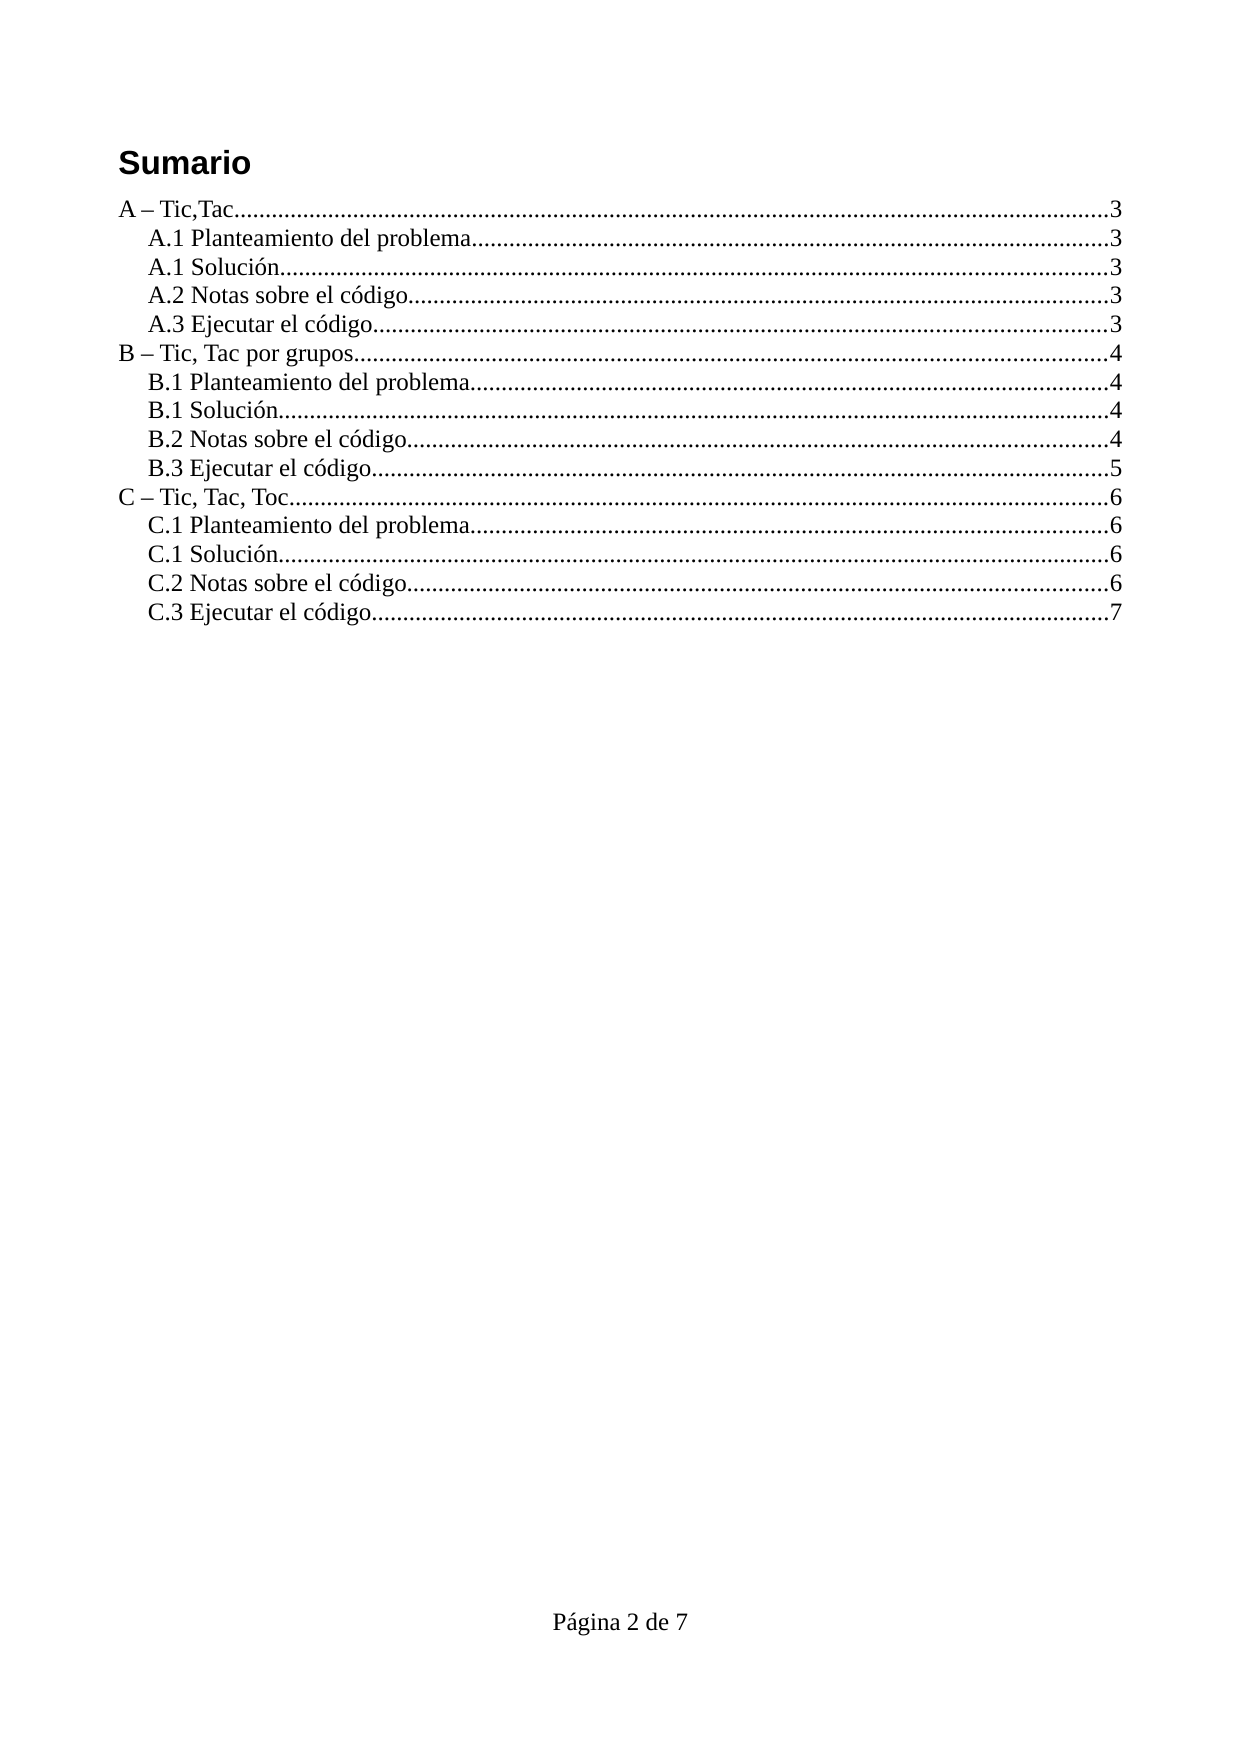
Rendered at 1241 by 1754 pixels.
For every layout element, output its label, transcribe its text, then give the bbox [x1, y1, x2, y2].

text B – Tic, Tac por grupos 4 [118, 338, 1122, 367]
text A.3 Ejecutar el código 3 [148, 309, 1122, 338]
text B.3 Ejecutar el código 5 [148, 453, 1122, 482]
text C.1 Planteamiento del problema 6 [148, 510, 1122, 539]
text A.2 Notas sobre el código 3 [148, 280, 1122, 309]
subtitle Sumario [118, 143, 1122, 182]
text C.2 Notas sobre el código 6 [148, 568, 1122, 597]
text B.1 Planteamiento del problema 4 [148, 367, 1122, 395]
text C – Tic, Tac, Toc 6 [118, 482, 1122, 510]
text C.1 Solución 6 [148, 539, 1122, 568]
text A – Tic,Tac 3 [118, 194, 1122, 223]
text B.2 Notas sobre el código 4 [148, 424, 1122, 453]
text A.1 Planteamiento del problema 3 [148, 223, 1122, 252]
text C.3 Ejecutar el código 7 [148, 597, 1122, 625]
text A.1 Solución 3 [148, 252, 1122, 280]
text B.1 Solución 4 [148, 395, 1122, 424]
